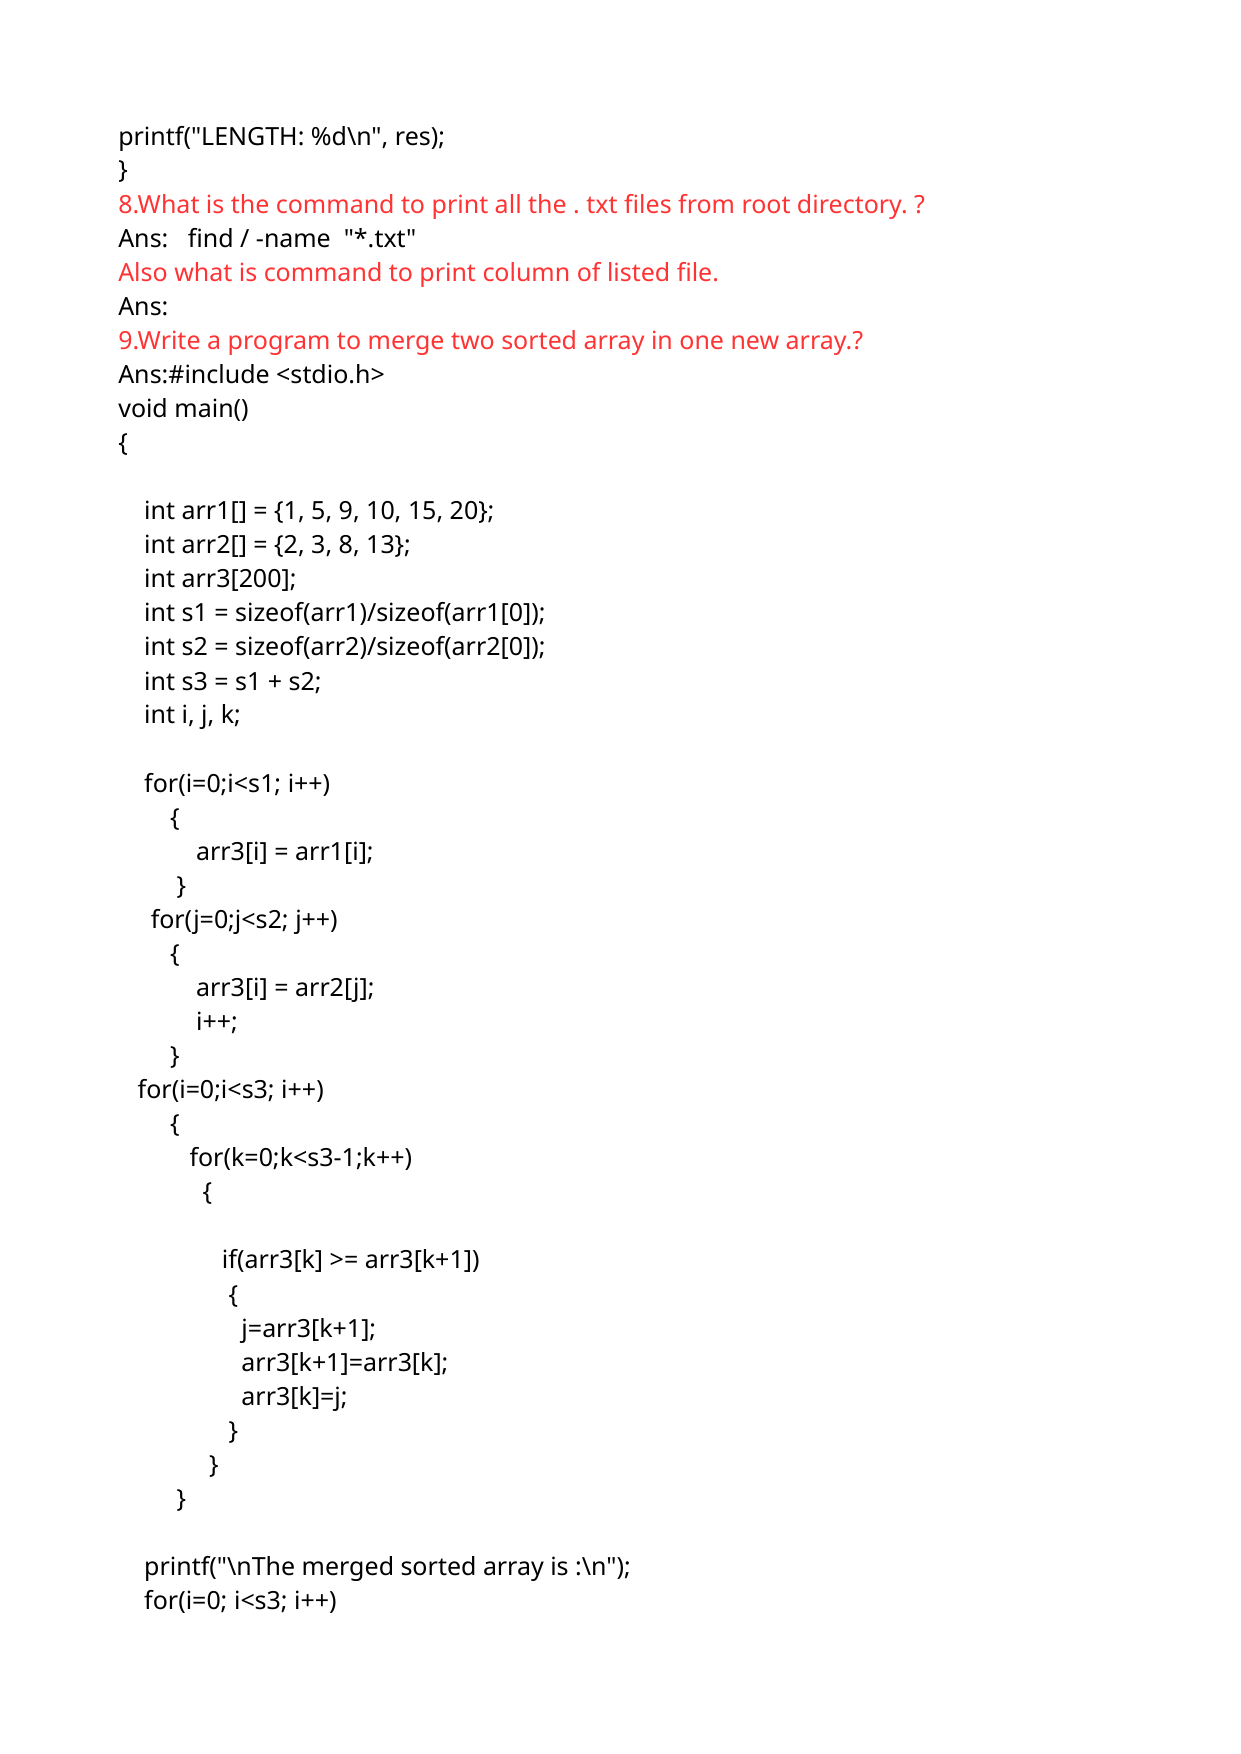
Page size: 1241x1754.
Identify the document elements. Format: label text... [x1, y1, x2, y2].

text for(j=0;j<s2; j++) [118, 902, 1122, 936]
text } [118, 1412, 1122, 1447]
text 8.What is the command to print all the . txt files from root directory. ? [118, 186, 1122, 220]
text int s3 = s1 + s2; [118, 663, 1122, 697]
text Ans:#include <stdio.h> [118, 357, 1122, 391]
text i++; [118, 1004, 1122, 1038]
text } [118, 1038, 1122, 1072]
text arr3[i] = arr1[i]; [118, 833, 1122, 867]
text arr3[k+1]=arr3[k]; [118, 1344, 1122, 1378]
text for(i=0; i<s3; i++) [118, 1583, 1122, 1617]
text for(k=0;k<s3-1;k++) [118, 1140, 1122, 1174]
text int s1 = sizeof(arr1)/sizeof(arr1[0]); [118, 595, 1122, 629]
text int arr3[200]; [118, 561, 1122, 595]
text 9.Write a program to merge two sorted array in one new array.? [118, 322, 1122, 357]
text Ans: find / -name "*.txt" [118, 220, 1122, 254]
text } [118, 152, 1122, 186]
text printf("LENGTH: %d\n", res); [118, 118, 1122, 152]
text for(i=0;i<s3; i++) [118, 1072, 1122, 1106]
text { [118, 1276, 1122, 1310]
text int s2 = sizeof(arr2)/sizeof(arr2[0]); [118, 629, 1122, 663]
text int arr1[] = {1, 5, 9, 10, 15, 20}; [118, 493, 1122, 527]
text { [118, 936, 1122, 970]
text int i, j, k; [118, 697, 1122, 731]
text } [118, 867, 1122, 902]
text } [118, 1447, 1122, 1481]
text void main() [118, 391, 1122, 425]
text for(i=0;i<s1; i++) [118, 765, 1122, 799]
text printf("\nThe merged sorted array is :\n"); [118, 1549, 1122, 1583]
text Also what is command to print column of listed file. [118, 254, 1122, 288]
text } [118, 1481, 1122, 1515]
text arr3[k]=j; [118, 1378, 1122, 1412]
text Ans: [118, 288, 1122, 322]
text { [118, 1106, 1122, 1140]
text { [118, 799, 1122, 833]
text if(arr3[k] >= arr3[k+1]) [118, 1242, 1122, 1276]
text int arr2[] = {2, 3, 8, 13}; [118, 527, 1122, 561]
text j=arr3[k+1]; [118, 1310, 1122, 1344]
text { [118, 1174, 1122, 1208]
text arr3[i] = arr2[j]; [118, 970, 1122, 1004]
text { [118, 425, 1122, 459]
